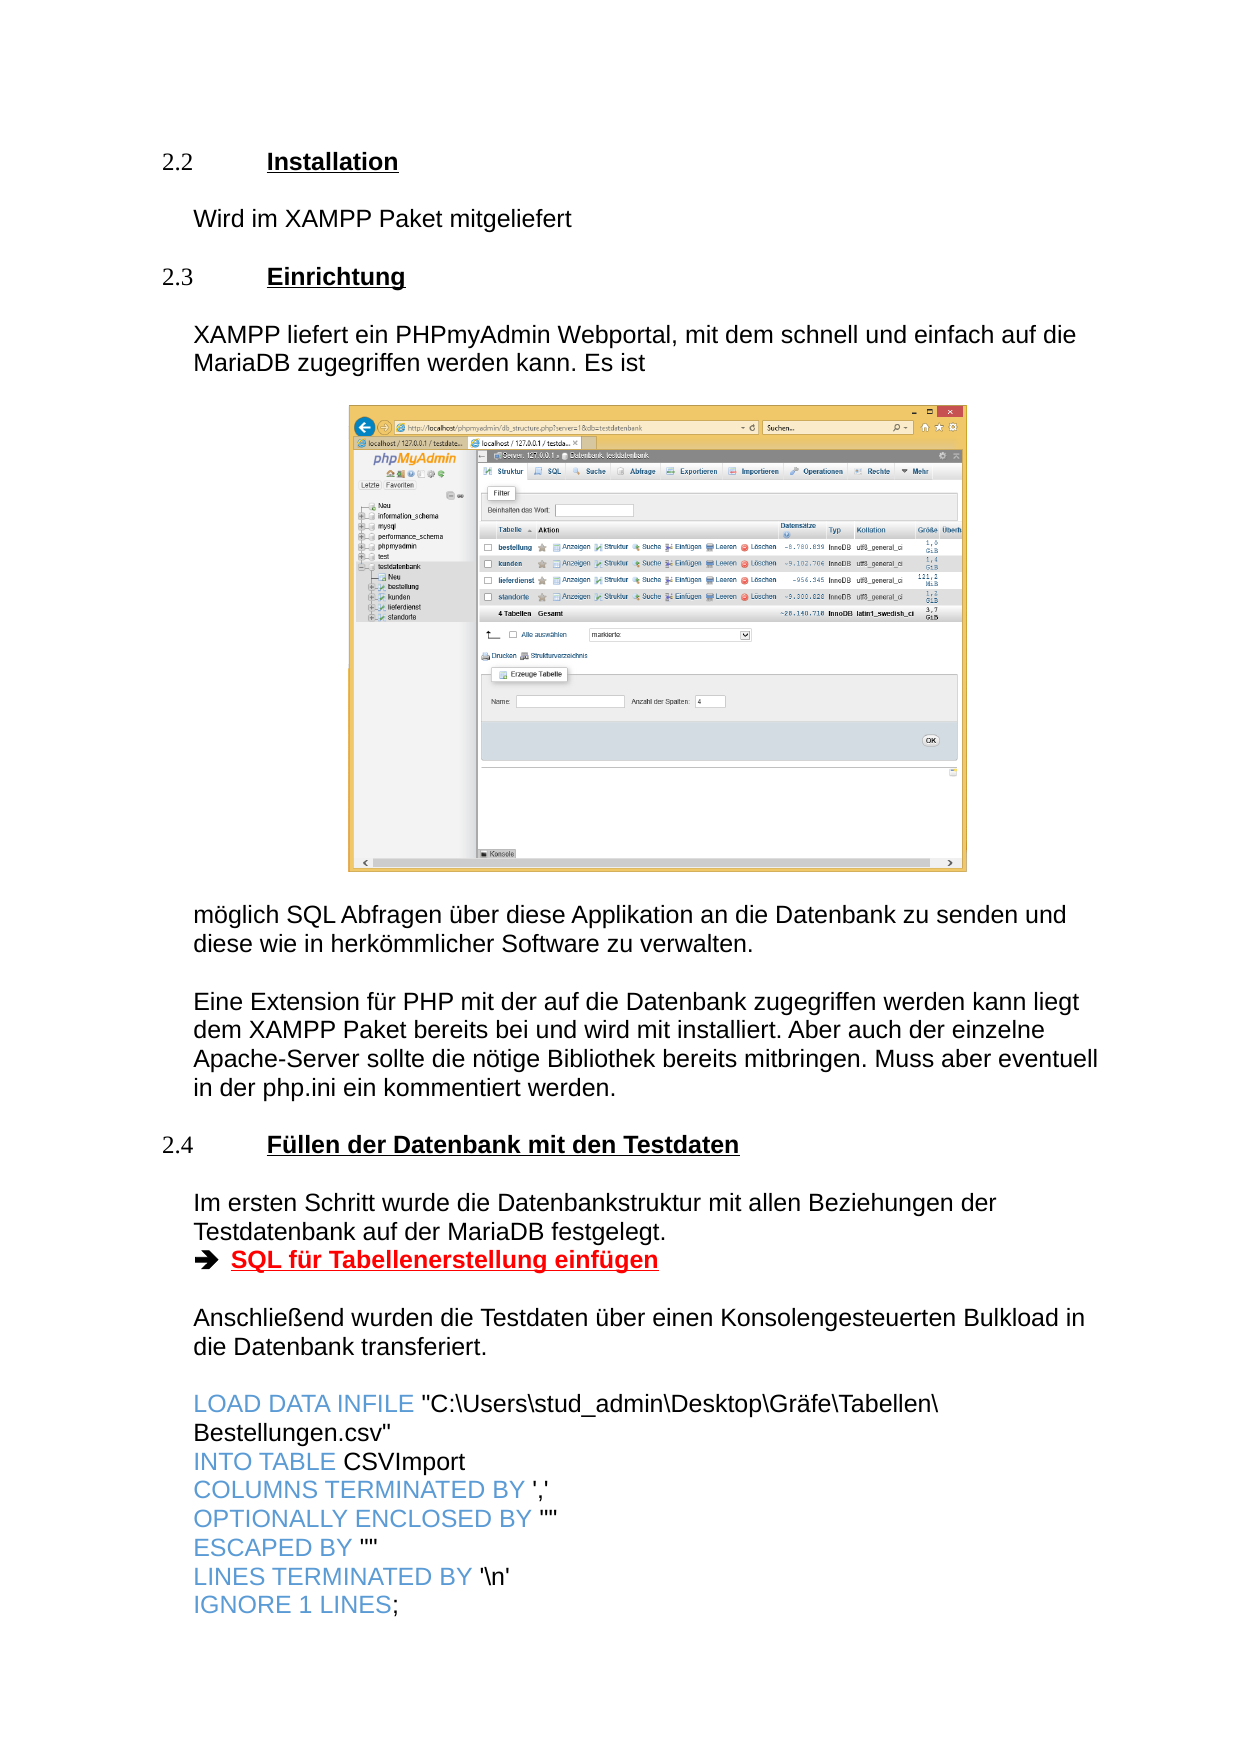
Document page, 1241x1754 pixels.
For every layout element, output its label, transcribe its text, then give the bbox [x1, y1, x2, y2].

text INTO TABLE CSVImport [193, 1447, 1122, 1475]
list Füllen der Datenbank mit den Testdaten Im ersten Schritt wurde die Datenbankstruktur mit allen Beziehungen der Testdatenbank auf der MariaDB festgelegt. [156, 1130, 1122, 1245]
text OPTIONALLY ENCLOSED BY '"' [193, 1504, 1122, 1533]
text möglich SQL Abfragen über diese Applikation an die Datenbank zu senden und diese wie in herkömmlicher Software zu verwalten. Eine Extension für PHP mit der auf die Datenbank zugegriffen werden kann liegt dem XAMPP Paket bereits bei und wird mit installiert. Aber auch der einzelne Apache-Server sollte die nötige Bibliothek bereits mitbringen. Muss aber eventuell in der php.ini ein kommentiert werden. [193, 900, 1122, 1130]
text LINES TERMINATED BY '\n' [193, 1562, 1122, 1590]
list [156, 118, 1122, 147]
list Installation Wird im XAMPP Paket mitgeliefert [156, 147, 1122, 262]
text LOAD DATA INFILE "C:\Users\stud_admin\Desktop\Gräfe\Tabellen\Bestellungen.csv" [193, 1389, 1122, 1447]
list SQL für Tabellenerstellung einfügen [193, 1245, 1122, 1274]
text COLUMNS TERMINATED BY ',' [193, 1475, 1122, 1504]
text Anschließend wurden die Testdaten über einen Konsolengesteuerten Bulkload in die Datenbank transferiert. [193, 1303, 1122, 1360]
text IGNORE 1 LINES; [193, 1590, 1122, 1619]
text ESCAPED BY '"' [193, 1533, 1122, 1562]
list Einrichtung XAMPP liefert ein PHPmyAdmin Webportal, mit dem schnell und einfach auf die MariaDB zugegriffen werden kann. Es ist [156, 262, 1122, 377]
